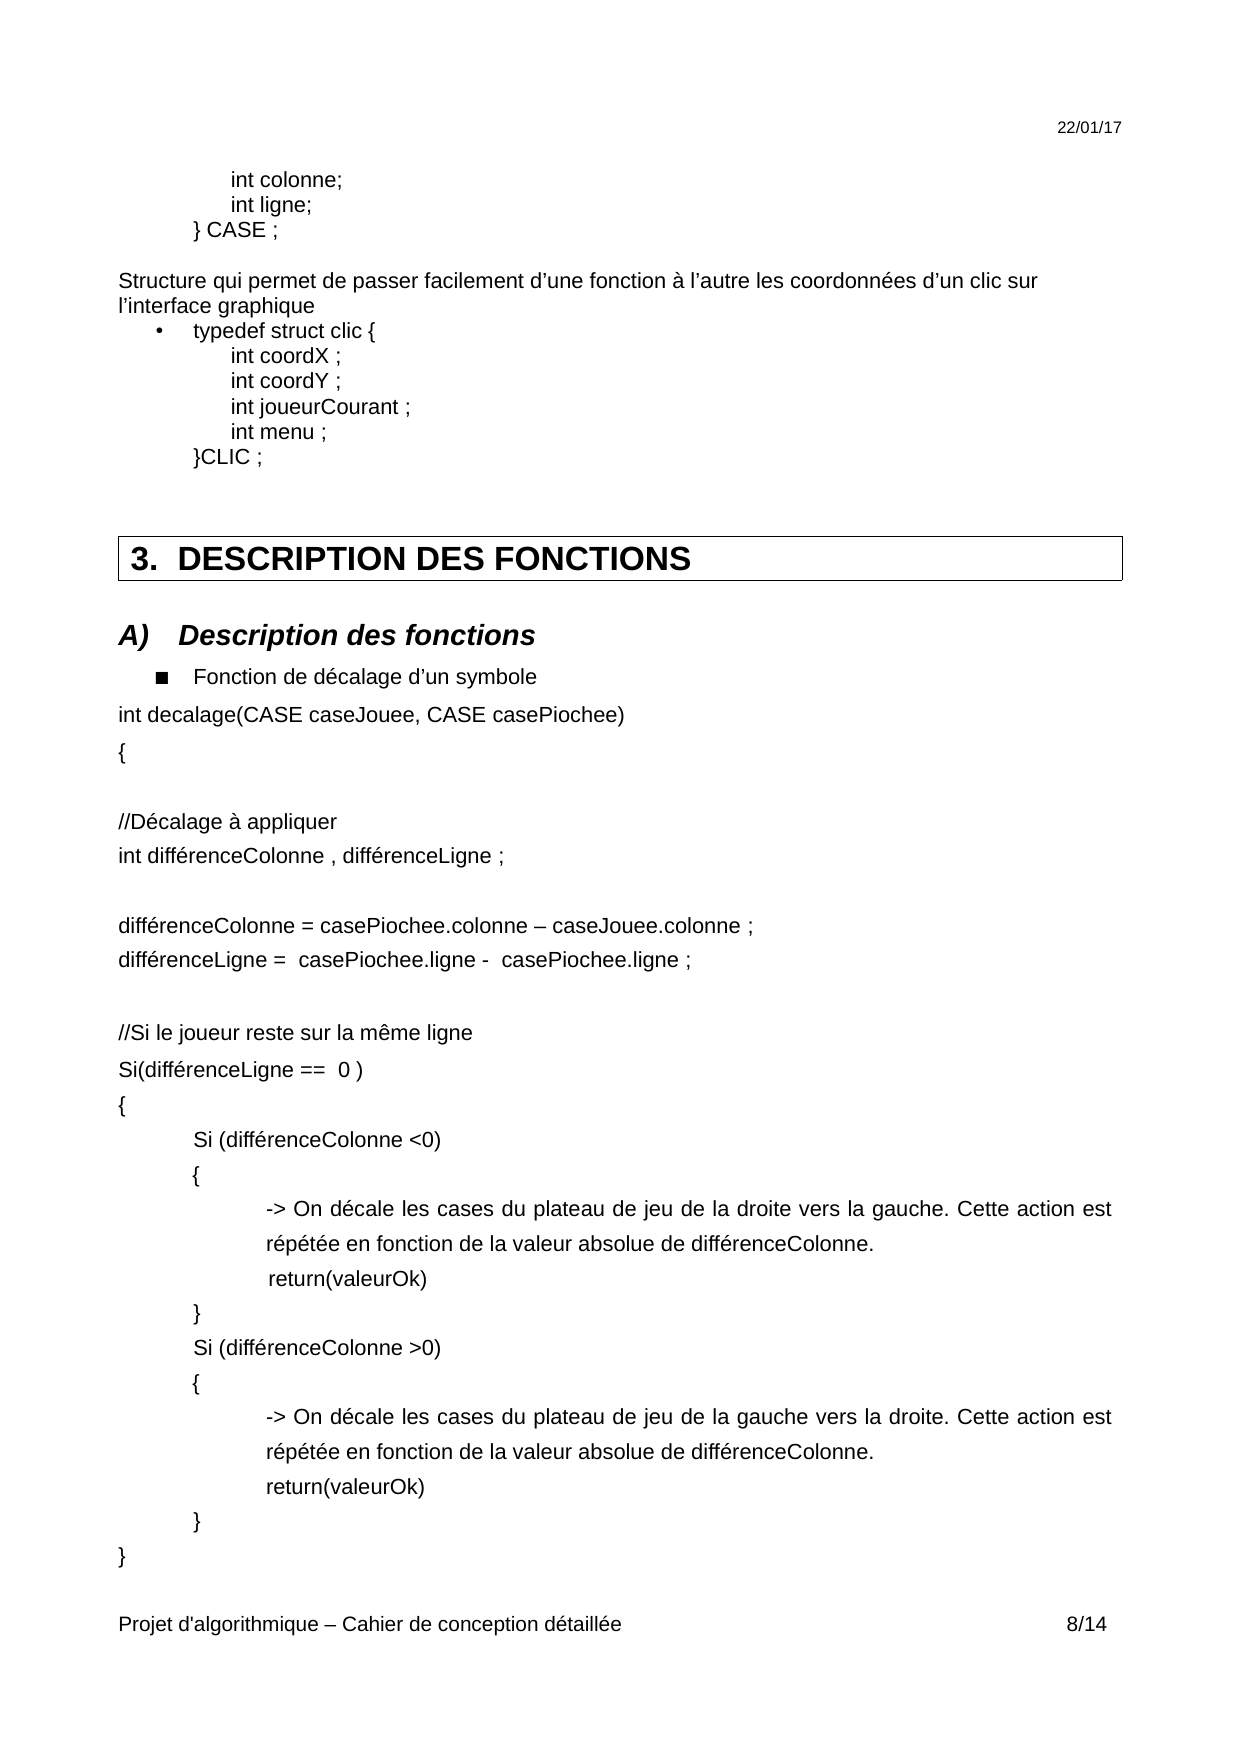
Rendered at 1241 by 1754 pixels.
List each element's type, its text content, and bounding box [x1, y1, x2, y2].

list int menu ; [193, 419, 1122, 444]
text Si (différenceColonne >0) [118, 1335, 1122, 1360]
list int colonne; [193, 167, 1122, 192]
list int coordX ; [193, 343, 1122, 368]
text } [193, 1508, 1122, 1533]
text } [193, 1300, 1122, 1325]
list } CASE ; [156, 217, 1122, 242]
text -> On décale les cases du plateau de jeu de la gauche vers la droite. Cette action est répétée en fonction de la valeur absolue de différenceColonne. [118, 1404, 1122, 1464]
text //Si le joueur reste sur la même ligne [118, 1020, 1122, 1045]
list int joueurCourant ; [193, 394, 1122, 419]
text différenceColonne = casePiochee.colonne – caseJouee.colonne ; [118, 913, 1122, 938]
subtitle Description des fonctions [118, 618, 1122, 651]
list int ligne; [193, 192, 1122, 217]
text Si (différenceColonne <0) [118, 1127, 1122, 1152]
text différenceLigne = casePiochee.ligne - casePiochee.ligne ; [118, 947, 1122, 972]
text int différenceColonne , différenceLigne ; [118, 843, 1122, 868]
text Structure qui permet de passer facilement d’une fonction à l’autre les coordonnées d’un clic sur l’interface graphique [118, 268, 1122, 318]
text -> On décale les cases du plateau de jeu de la droite vers la gauche. Cette action est répétée en fonction de la valeur absolue de différenceColonne. [118, 1196, 1122, 1256]
text { [118, 1092, 1122, 1117]
text { [118, 1161, 1122, 1187]
text return(valeurOk) [268, 1266, 1122, 1291]
list int coordY ; [193, 368, 1122, 394]
text } [118, 1543, 1122, 1568]
text { [118, 1369, 1122, 1395]
text int decalage(CASE caseJouee, CASE casePiochee) [118, 701, 1122, 727]
list typedef struct clic { [156, 318, 1122, 343]
text { [118, 739, 1122, 764]
subtitle DESCRIPTION DES FONCTIONS [119, 537, 1122, 580]
list Fonction de décalage d’un symbole [156, 664, 1122, 689]
text Si(différenceLigne == 0 ) [118, 1057, 1122, 1083]
text //Décalage à appliquer [118, 808, 1122, 834]
list }CLIC ; [156, 444, 1122, 469]
text return(valeurOk) [118, 1474, 1122, 1499]
